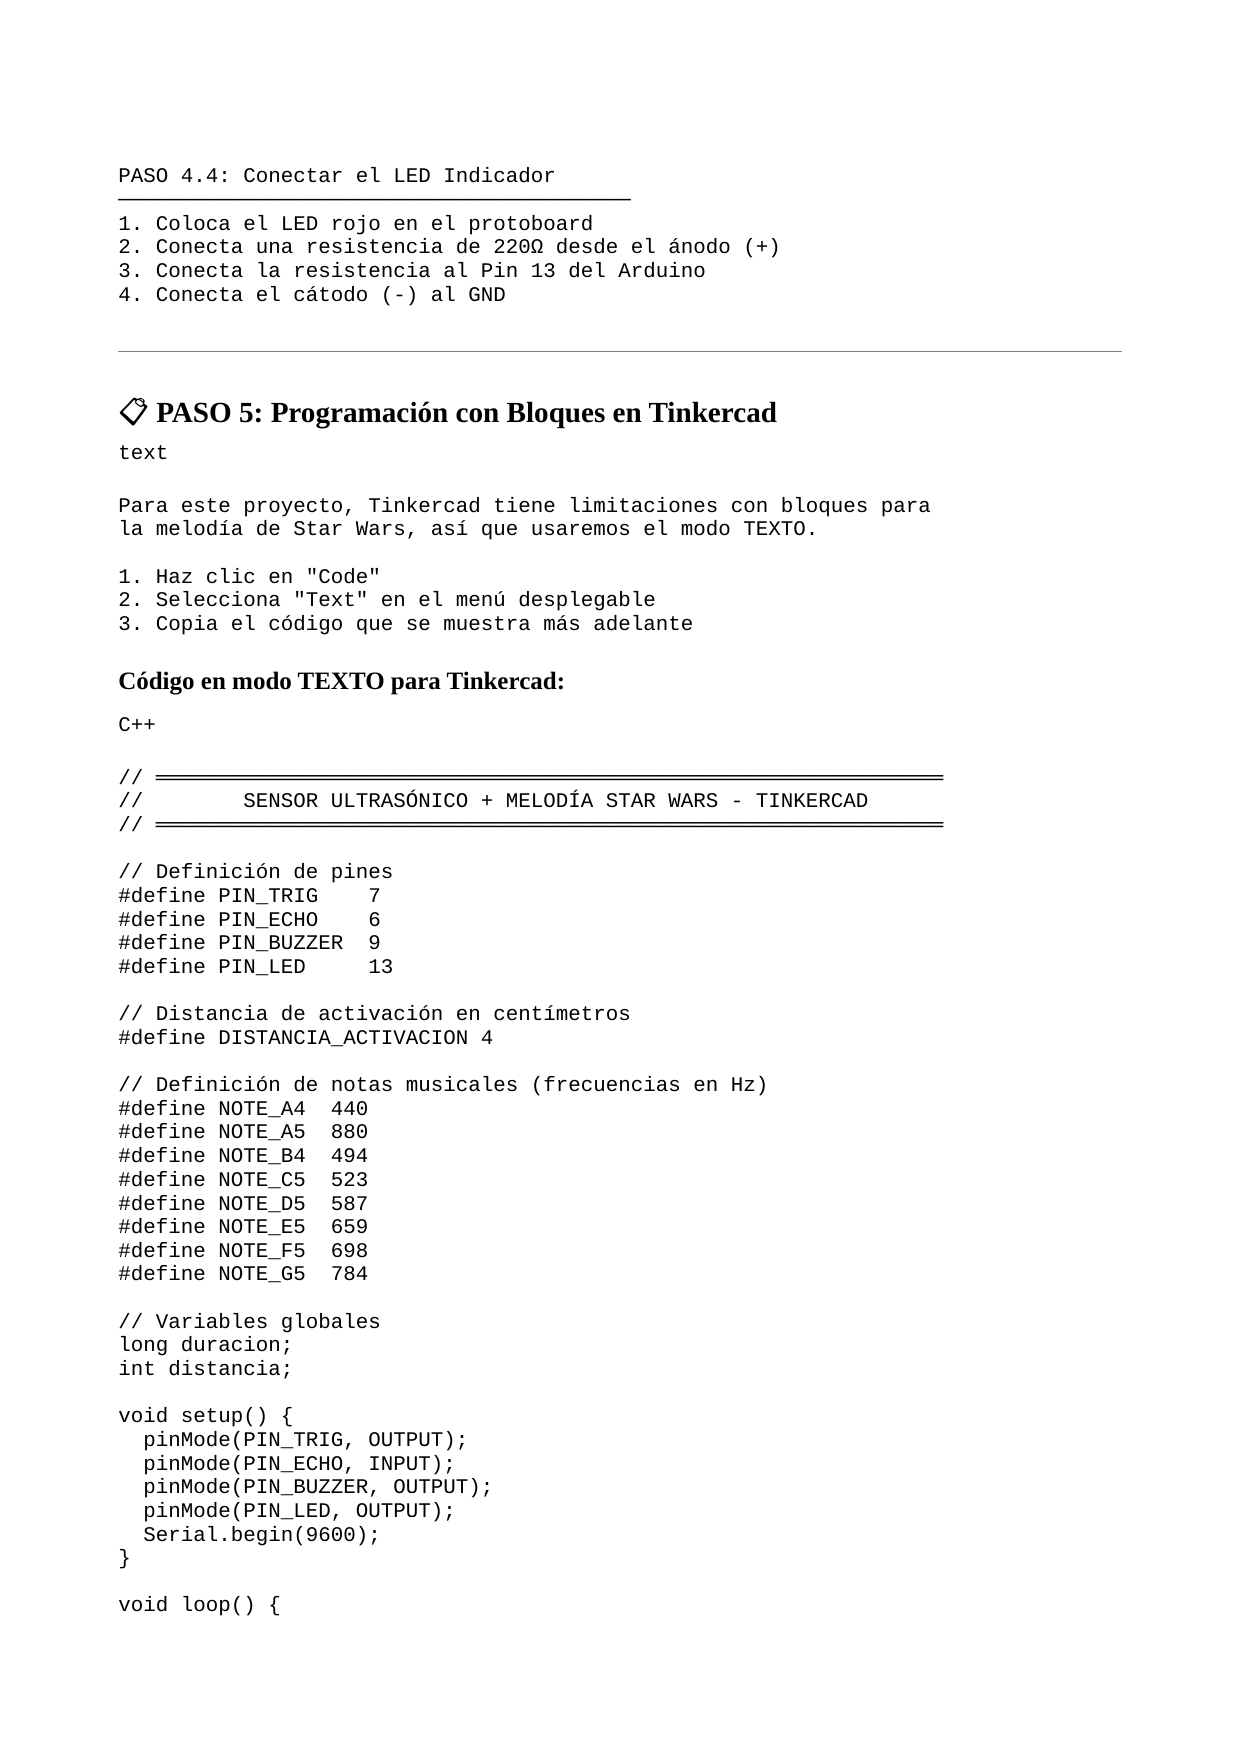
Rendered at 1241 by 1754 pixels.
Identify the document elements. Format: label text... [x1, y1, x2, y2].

text ───────────────────────────────────────── [118, 189, 1122, 213]
text // Definición de notas musicales (frecuencias en Hz) [118, 1074, 1122, 1098]
text #define PIN_TRIG 7 [118, 885, 1122, 909]
text #define NOTE_G5 784 [118, 1263, 1122, 1287]
text Código en modo TEXTO para Tinkercad: [118, 666, 1122, 695]
text 3. Copia el código que se muestra más adelante [118, 613, 1122, 637]
text // Definición de pines [118, 861, 1122, 885]
text PASO 4.4: Conectar el LED Indicador [118, 165, 1122, 189]
text // Distancia de activación en centímetros [118, 1003, 1122, 1027]
text // Variables globales [118, 1311, 1122, 1334]
subtitle 📋 PASO 5: Programación con Bloques en Tinkercad [118, 396, 1122, 429]
text // SENSOR ULTRASÓNICO + MELODÍA STAR WARS - TINKERCAD [118, 791, 1122, 814]
text } [118, 1547, 1122, 1571]
text pinMode(PIN_BUZZER, OUTPUT); [118, 1476, 1122, 1500]
text la melodía de Star Wars, así que usaremos el modo TEXTO. [118, 518, 1122, 542]
text #define NOTE_D5 587 [118, 1192, 1122, 1216]
text 2. Conecta una resistencia de 220Ω desde el ánodo (+) [118, 236, 1122, 260]
text // ═══════════════════════════════════════════════════════════════ [118, 767, 1122, 791]
text #define NOTE_A5 880 [118, 1122, 1122, 1145]
text #define DISTANCIA_ACTIVACION 4 [118, 1027, 1122, 1051]
text long duracion; [118, 1334, 1122, 1358]
text #define NOTE_E5 659 [118, 1216, 1122, 1240]
text pinMode(PIN_ECHO, INPUT); [118, 1453, 1122, 1476]
text #define NOTE_F5 698 [118, 1240, 1122, 1263]
text void setup() { [118, 1405, 1122, 1429]
text int distancia; [118, 1358, 1122, 1382]
text #define PIN_LED 13 [118, 956, 1122, 980]
text pinMode(PIN_TRIG, OUTPUT); [118, 1429, 1122, 1453]
text 4. Conecta el cátodo (-) al GND [118, 284, 1122, 307]
text #define PIN_ECHO 6 [118, 909, 1122, 932]
text Serial.begin(9600); [118, 1523, 1122, 1547]
text 3. Conecta la resistencia al Pin 13 del Arduino [118, 260, 1122, 284]
text 1. Haz clic en "Code" [118, 566, 1122, 589]
text C++ [118, 714, 1122, 737]
text #define PIN_BUZZER 9 [118, 932, 1122, 956]
text #define NOTE_A4 440 [118, 1098, 1122, 1122]
text 2. Selecciona "Text" en el menú desplegable [118, 589, 1122, 613]
text void loop() { [118, 1594, 1122, 1618]
text #define NOTE_B4 494 [118, 1145, 1122, 1169]
text Para este proyecto, Tinkercad tiene limitaciones con bloques para [118, 495, 1122, 518]
text 1. Coloca el LED rojo en el protoboard [118, 213, 1122, 236]
text pinMode(PIN_LED, OUTPUT); [118, 1500, 1122, 1523]
text // ═══════════════════════════════════════════════════════════════ [118, 814, 1122, 838]
text text [118, 442, 1122, 465]
text #define NOTE_C5 523 [118, 1169, 1122, 1192]
